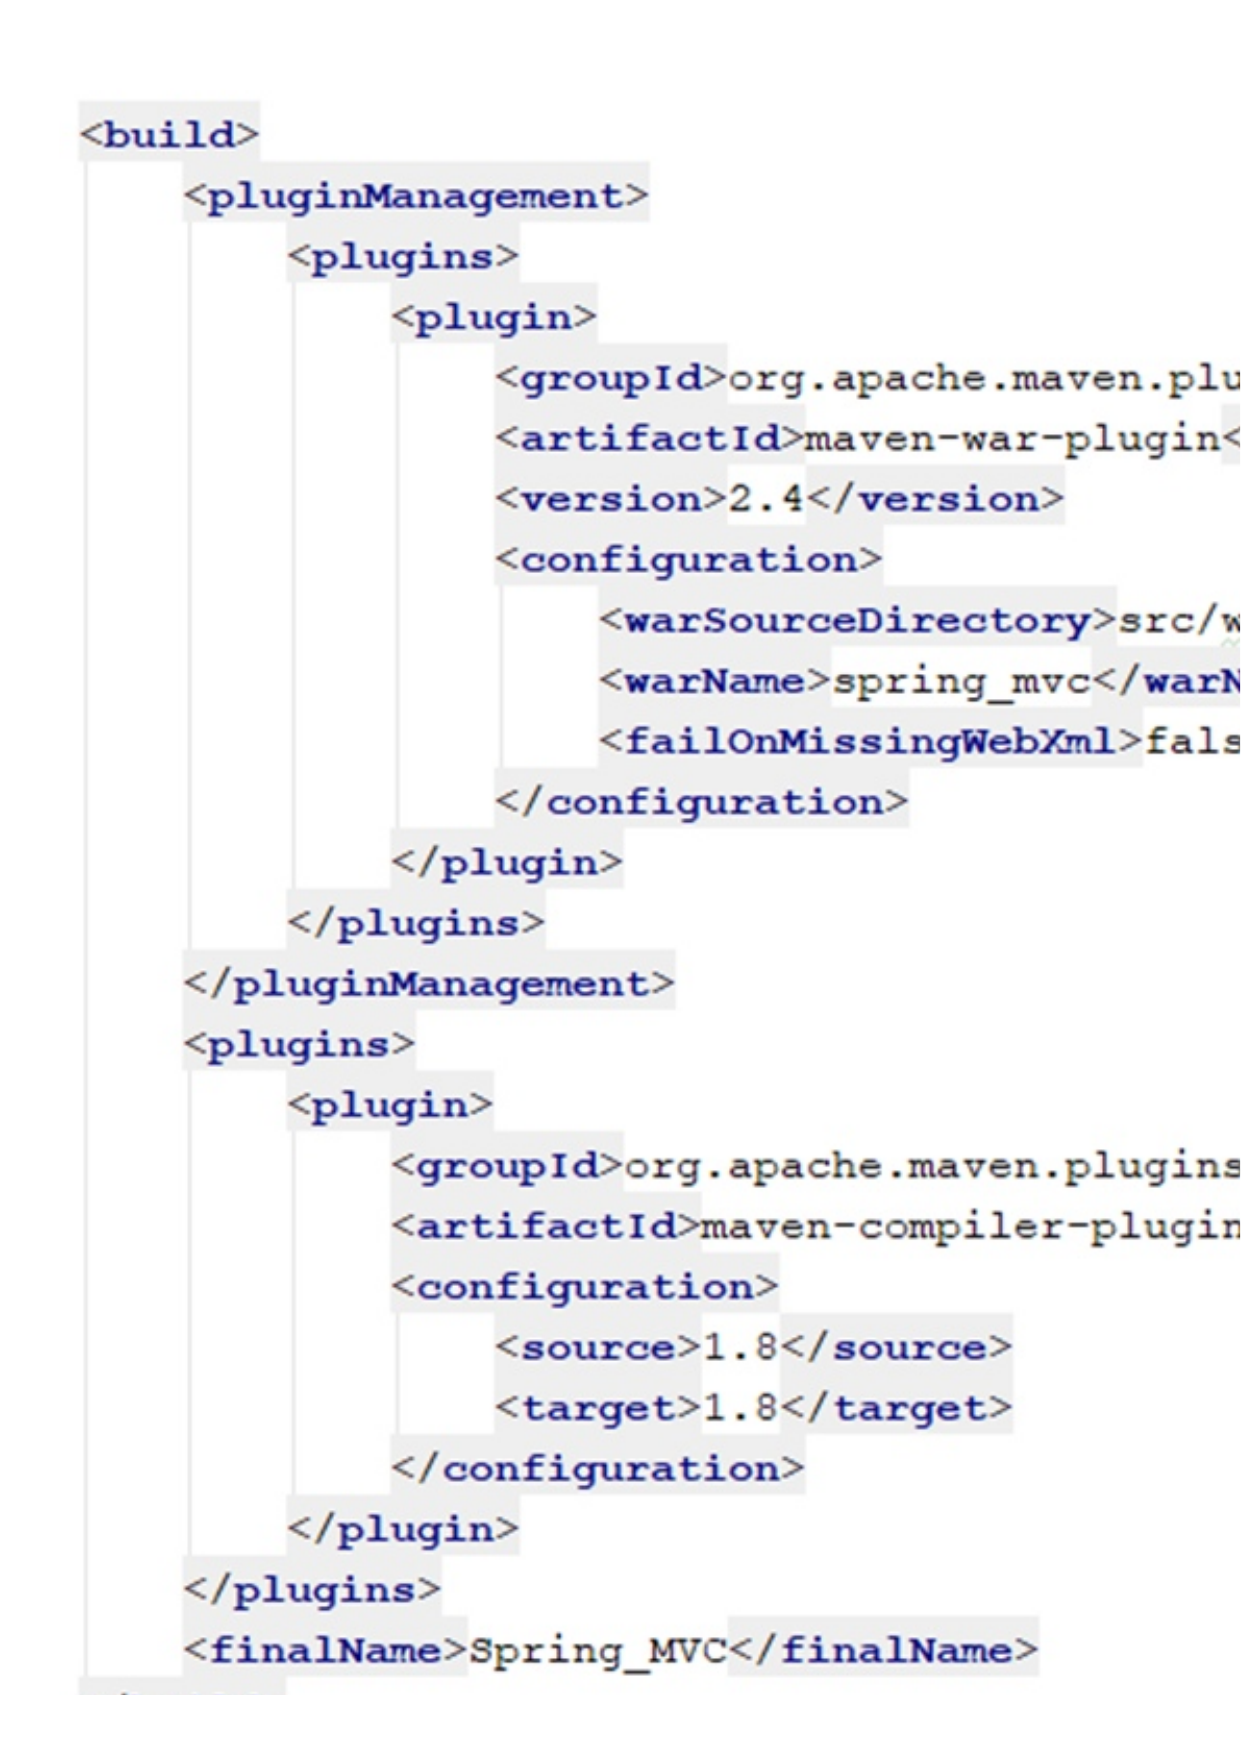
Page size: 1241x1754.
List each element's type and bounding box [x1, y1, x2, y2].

picture [59, 59, 1241, 1695]
